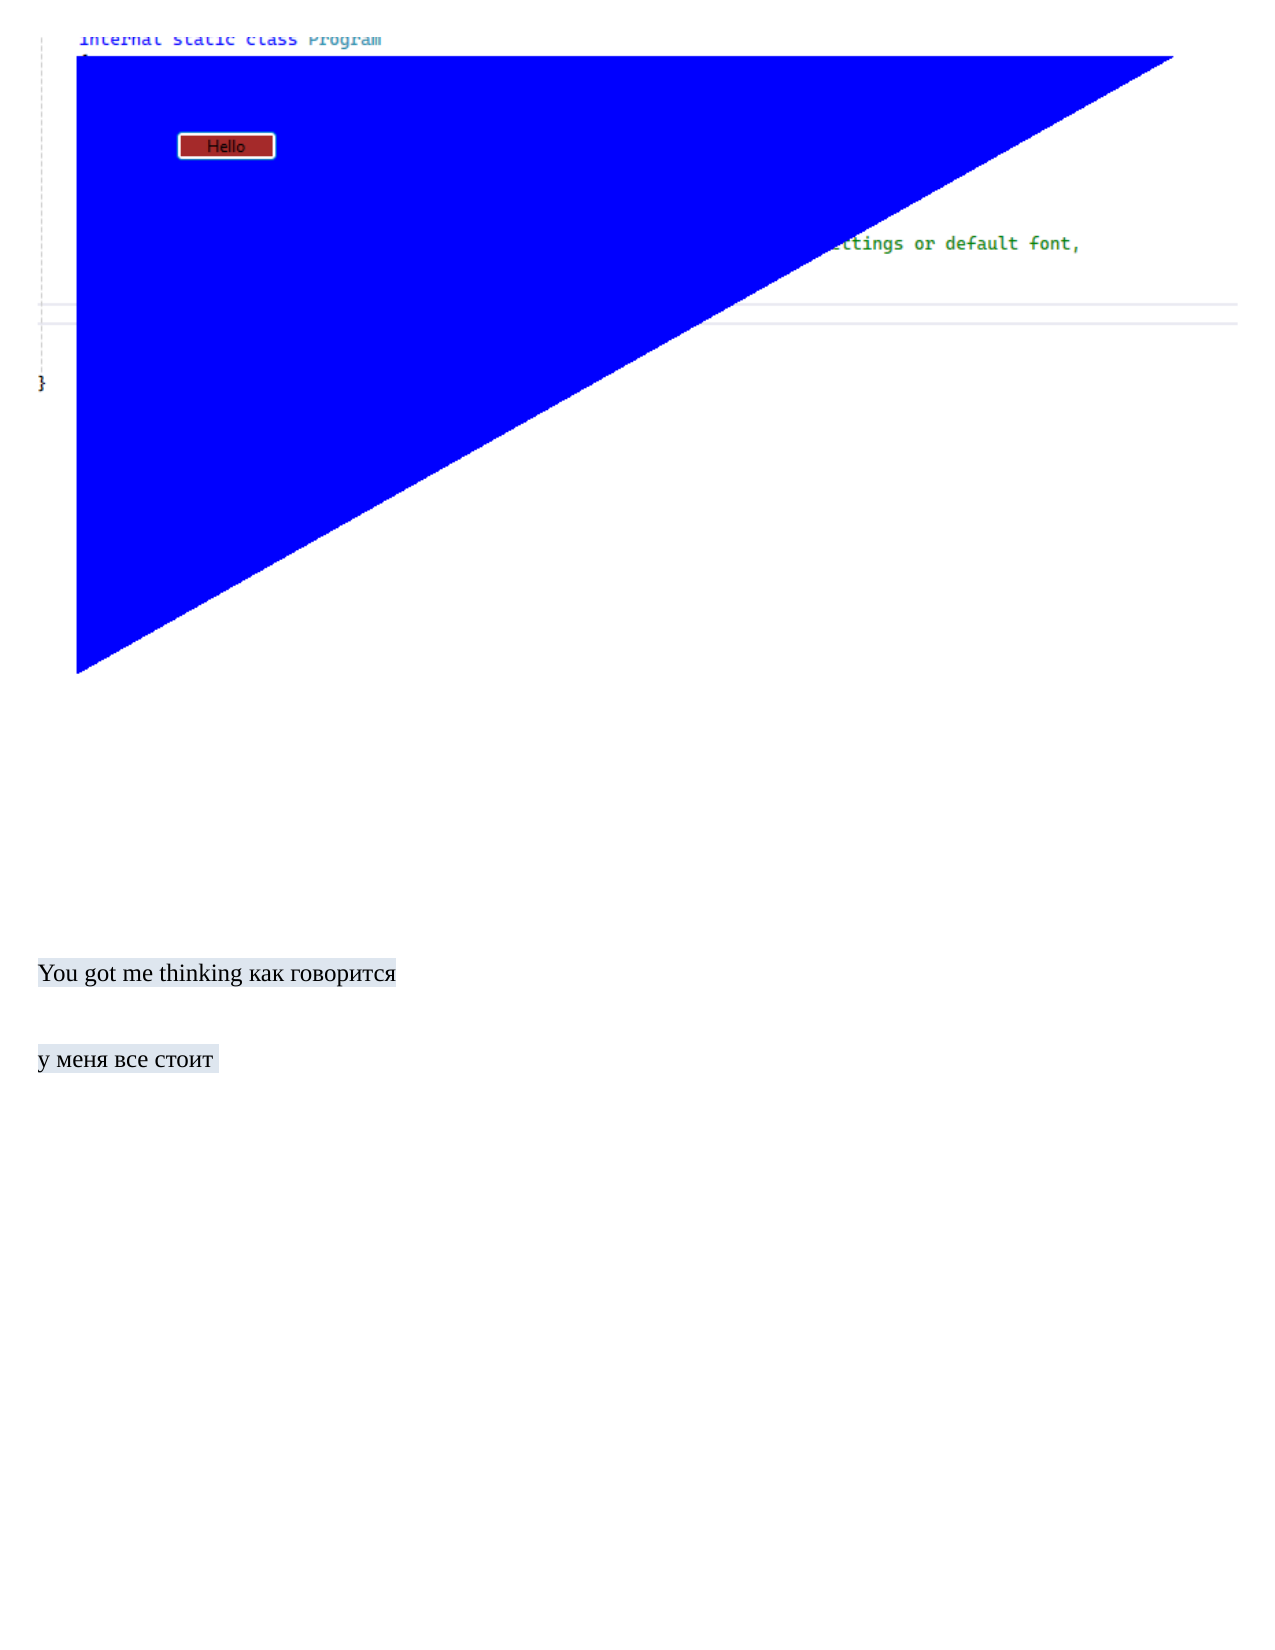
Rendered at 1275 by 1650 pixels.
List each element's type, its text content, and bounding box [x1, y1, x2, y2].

text у меня все стоит [37, 1044, 1237, 1073]
text You got me thinking как говорится [37, 958, 1237, 987]
picture [37, 37, 1238, 700]
